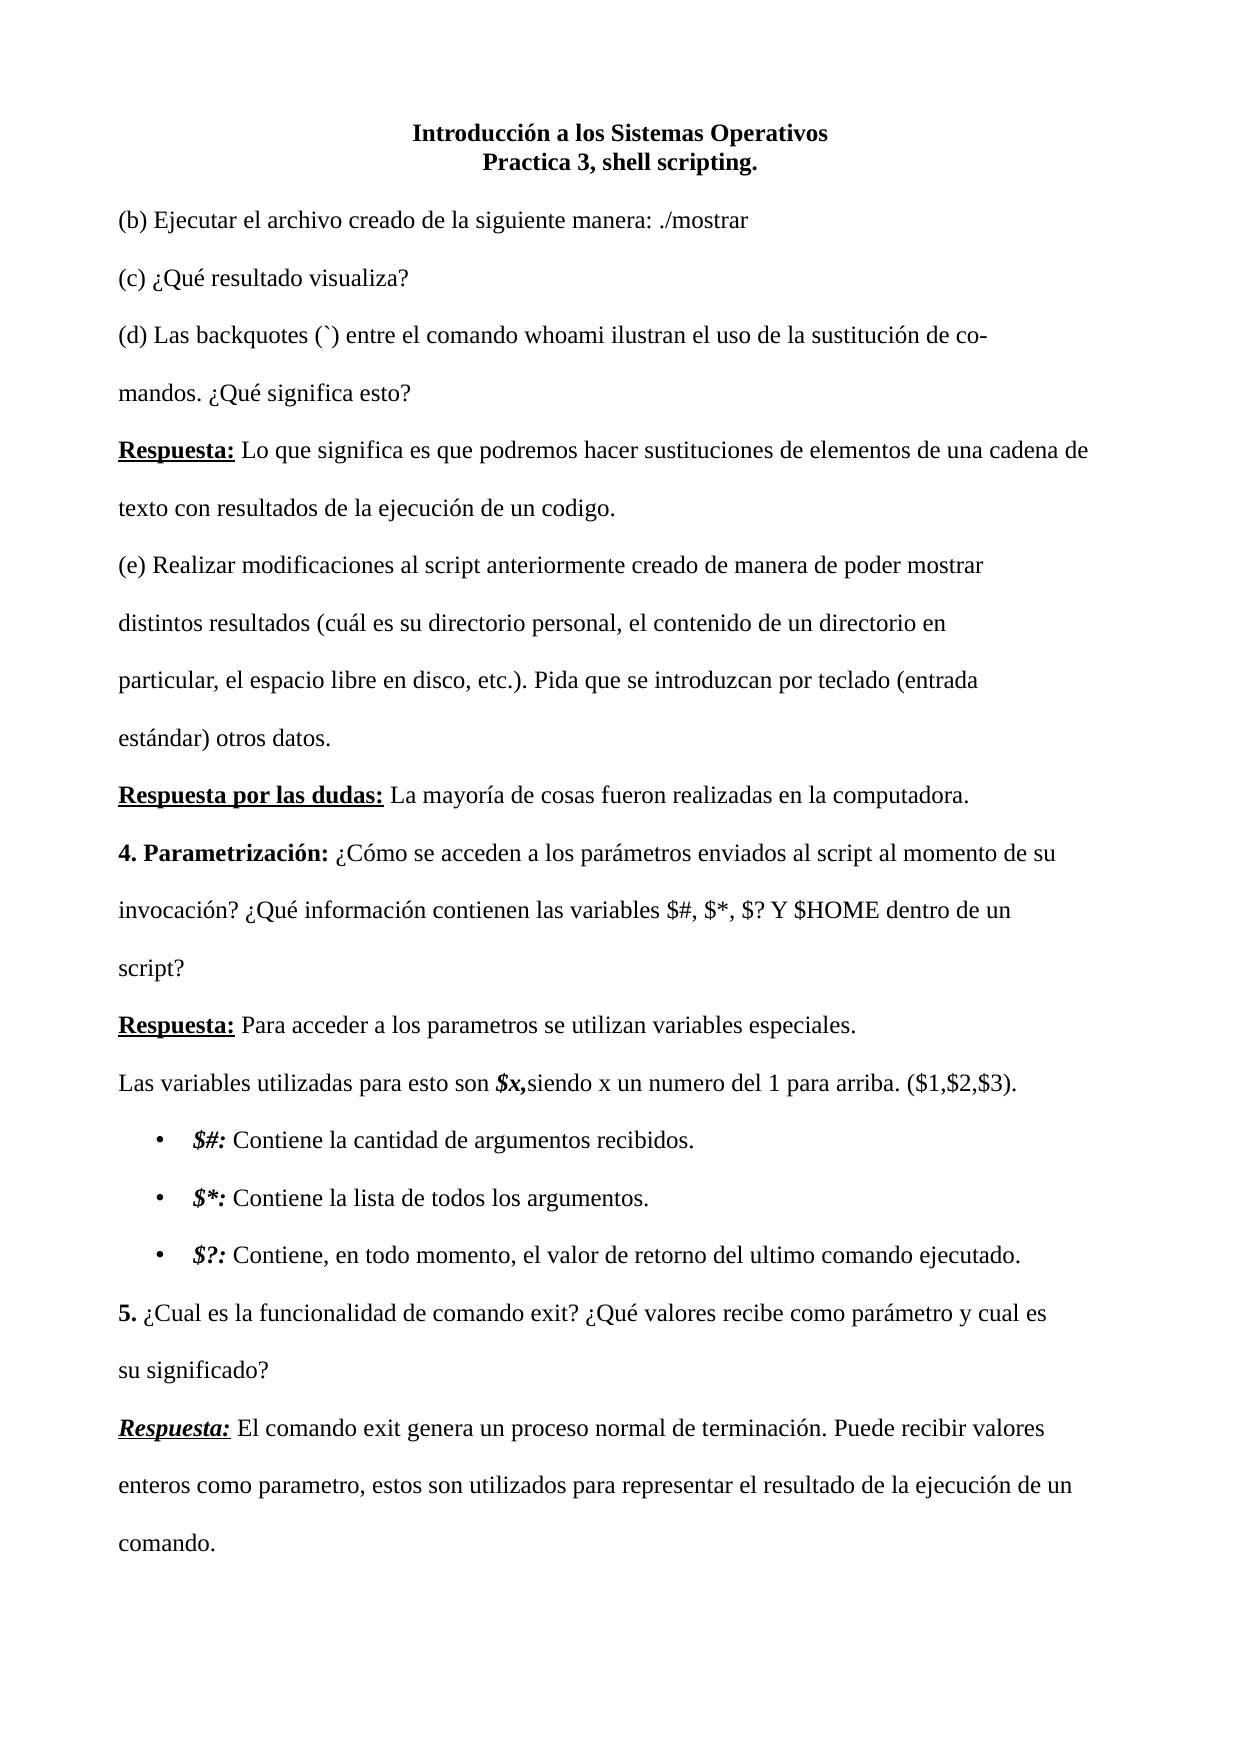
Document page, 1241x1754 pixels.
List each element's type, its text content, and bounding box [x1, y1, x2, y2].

text Las variables utilizadas para esto son $x,siendo x un numero del 1 para arriba. ($1,$2,$3). [118, 1068, 1122, 1096]
text su significado? [118, 1355, 1122, 1384]
text particular, el espacio libre en disco, etc.). Pida que se introduzcan por teclado (entrada [118, 665, 1122, 694]
text Respuesta por las dudas: La mayoría de cosas fueron realizadas en la computadora. [118, 780, 1122, 809]
text (d) Las backquotes (`) entre el comando whoami ilustran el uso de la sustitución de co- [118, 320, 1122, 349]
text Respuesta: Lo que significa es que podremos hacer sustituciones de elementos de una cadena de texto con resultados de la ejecución de un codigo. [118, 435, 1122, 521]
text 4. Parametrización: ¿Cómo se acceden a los parámetros enviados al script al momento de su [118, 838, 1122, 866]
text estándar) otros datos. [118, 723, 1122, 751]
text (b) Ejecutar el archivo creado de la siguiente manera: ./mostrar [118, 205, 1122, 234]
text Respuesta: El comando exit genera un proceso normal de terminación. Puede recibir valores enteros como parametro, estos son utilizados para representar el resultado de la ejecución de un comando. [118, 1413, 1122, 1556]
text (c) ¿Qué resultado visualiza? [118, 263, 1122, 291]
text 5. ¿Cual es la funcionalidad de comando exit? ¿Qué valores recibe como parámetro y cual es [118, 1298, 1122, 1326]
list $?: Contiene, en todo momento, el valor de retorno del ultimo comando ejecutado. [156, 1240, 1122, 1269]
list $*: Contiene la lista de todos los argumentos. [156, 1183, 1122, 1211]
text mandos. ¿Qué significa esto? [118, 378, 1122, 406]
text script? [118, 953, 1122, 981]
text invocación? ¿Qué información contienen las variables $#, $*, $? Y $HOME dentro de un [118, 895, 1122, 924]
text Respuesta: Para acceder a los parametros se utilizan variables especiales. [118, 1010, 1122, 1039]
list $#: Contiene la cantidad de argumentos recibidos. [156, 1125, 1122, 1154]
text distintos resultados (cuál es su directorio personal, el contenido de un directorio en [118, 608, 1122, 636]
text (e) Realizar modificaciones al script anteriormente creado de manera de poder mostrar [118, 550, 1122, 579]
